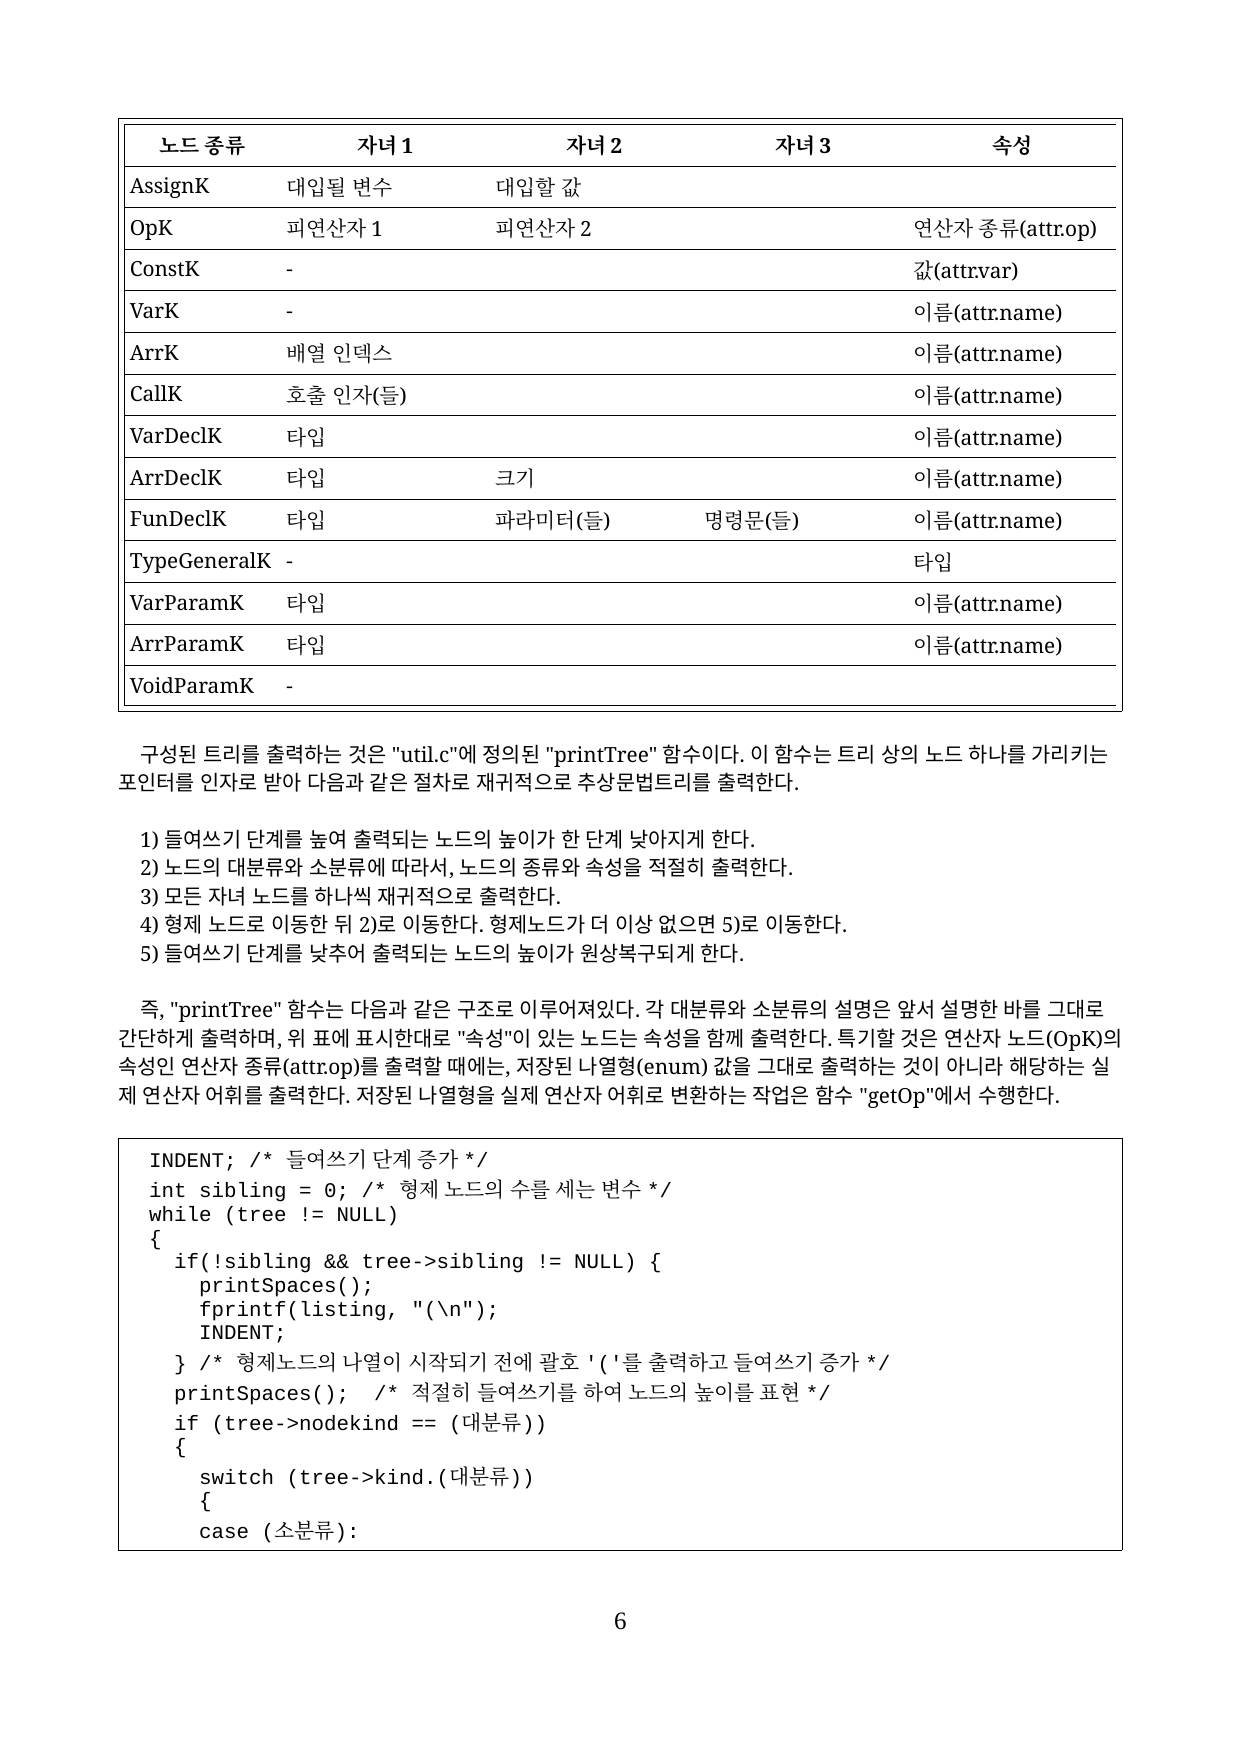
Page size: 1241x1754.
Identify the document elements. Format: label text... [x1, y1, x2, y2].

table_cell 호출 인자(들) [281, 375, 489, 415]
table_cell 이름(attr.name) [908, 416, 1116, 457]
table_cell [698, 167, 907, 207]
table_header 자녀2 [490, 125, 698, 166]
table_header INDENT; /* 들여쓰기 단계 증가 */ int sibling = 0; /* 형제 노드의 수를 세는 변수 */ while (tree != NULL) { if(!sibling && tree->sibling != NULL) { printSpaces(); fprintf(listing, "(\n"); INDENT; } /* 형제노드의 나열이 시작되기 전에 괄호 '('를 출력하고 들여쓰기 증가 */ printSpaces(); /* 적절히 들여쓰기를 하여 노드의 높이를 표현 */ if (tree->nodekind == (대분류)) { switch (tree->kind.(대분류)) { case (소분류): [119, 1139, 1122, 1550]
table_cell 파라미터(들) [490, 500, 698, 540]
table_cell [908, 666, 1116, 705]
table_cell [490, 541, 698, 582]
table_cell VoidParamK [125, 666, 281, 705]
table_cell [698, 250, 907, 290]
table_header 자녀3 [698, 125, 907, 166]
table_cell AssignK [125, 167, 281, 207]
table_cell 이름(attr.name) [908, 500, 1116, 540]
table_cell [908, 167, 1116, 207]
table_cell 이름(attr.name) [908, 625, 1116, 665]
table_cell [698, 583, 907, 623]
table_cell 피연산자2 [490, 208, 698, 249]
text 구성된 트리를 출력하는 것은 "util.c"에 정의된 "printTree" 함수이다. 이 함수는 트리 상의 노드 하나를 가리키는 포인터를 인자로 받아 다음과 같은 절차로 재귀적으로 추상문법트리를 출력한다. [118, 740, 1122, 797]
table_cell 타입 [281, 583, 489, 623]
text 5) 들여쓰기 단계를 낮추어 출력되는 노드의 높이가 원상복구되게 한다. [118, 939, 1122, 967]
table_header 속성 [908, 125, 1116, 166]
table_cell TypeGeneralK [125, 541, 281, 582]
table_cell 대입할 값 [490, 167, 698, 207]
table_cell - [281, 666, 489, 705]
table_cell 값(attr.var) [908, 250, 1116, 290]
table_cell 타입 [281, 500, 489, 540]
table_cell ConstK [125, 250, 281, 290]
table_cell 피연산자1 [281, 208, 489, 249]
table_cell [490, 250, 698, 290]
table_cell [490, 583, 698, 623]
table_cell 명령문(들) [698, 500, 907, 540]
table_cell VarParamK [125, 583, 281, 623]
table_cell [490, 375, 698, 415]
table_cell 이름(attr.name) [908, 333, 1116, 374]
table_cell OpK [125, 208, 281, 249]
table_cell [698, 333, 907, 374]
text 2) 노드의 대분류와 소분류에 따라서, 노드의 종류와 속성을 적절히 출력한다. [118, 853, 1122, 882]
table_cell 타입 [281, 625, 489, 665]
table_cell 타입 [908, 541, 1116, 582]
table_cell 이름(attr.name) [908, 583, 1116, 623]
table_cell VarDeclK [125, 416, 281, 457]
table_cell 크기 [490, 458, 698, 499]
text 3) 모든 자녀 노드를 하나씩 재귀적으로 출력한다. [118, 882, 1122, 910]
table_cell 이름(attr.name) [908, 375, 1116, 415]
table_cell - [281, 250, 489, 290]
table_cell [698, 666, 907, 705]
table_cell [490, 416, 698, 457]
table_cell [698, 458, 907, 499]
table_cell 타입 [281, 416, 489, 457]
table_cell 이름(attr.name) [908, 458, 1116, 499]
table_cell [490, 666, 698, 705]
text 4) 형제 노드로 이동한 뒤 2)로 이동한다. 형제노드가 더 이상 없으면 5)로 이동한다. [118, 910, 1122, 939]
table_cell FunDeclK [125, 500, 281, 540]
table_cell - [281, 291, 489, 332]
table_cell 타입 [281, 458, 489, 499]
table_cell [698, 208, 907, 249]
table_cell [490, 625, 698, 665]
table_cell 이름(attr.name) [908, 291, 1116, 332]
table_cell VarK [125, 291, 281, 332]
table_cell 대입될 변수 [281, 167, 489, 207]
table_header [119, 119, 1122, 711]
table_header 노드 종류 [125, 125, 281, 166]
table_cell [698, 416, 907, 457]
table_cell ArrK [125, 333, 281, 374]
table_cell [490, 333, 698, 374]
table_cell 배열 인덱스 [281, 333, 489, 374]
table_cell ArrDeclK [125, 458, 281, 499]
text 1) 들여쓰기 단계를 높여 출력되는 노드의 높이가 한 단계 낮아지게 한다. [118, 825, 1122, 853]
table_cell [698, 375, 907, 415]
text 즉, "printTree" 함수는 다음과 같은 구조로 이루어져있다. 각 대분류와 소분류의 설명은 앞서 설명한 바를 그대로 간단하게 출력하며, 위 표에 표시한대로 "속성"이 있는 노드는 속성을 함께 출력한다. 특기할 것은 연산자 노드(OpK)의 속성인 연산자 종류(attr.op)를 출력할 때에는, 저장된 나열형(enum) 값을 그대로 출력하는 것이 아니라 해당하는 실제 연산자 어휘를 출력한다. 저장된 나열형을 실제 연산자 어휘로 변환하는 작업은 함수 "getOp"에서 수행한다. [118, 996, 1122, 1109]
table_header 자녀1 [281, 125, 489, 166]
table_cell [698, 541, 907, 582]
table_cell 연산자 종류(attr.op) [908, 208, 1116, 249]
table_cell [490, 291, 698, 332]
table_cell ArrParamK [125, 625, 281, 665]
table_cell - [281, 541, 489, 582]
table_cell [698, 291, 907, 332]
table_cell [698, 625, 907, 665]
table_cell CallK [125, 375, 281, 415]
